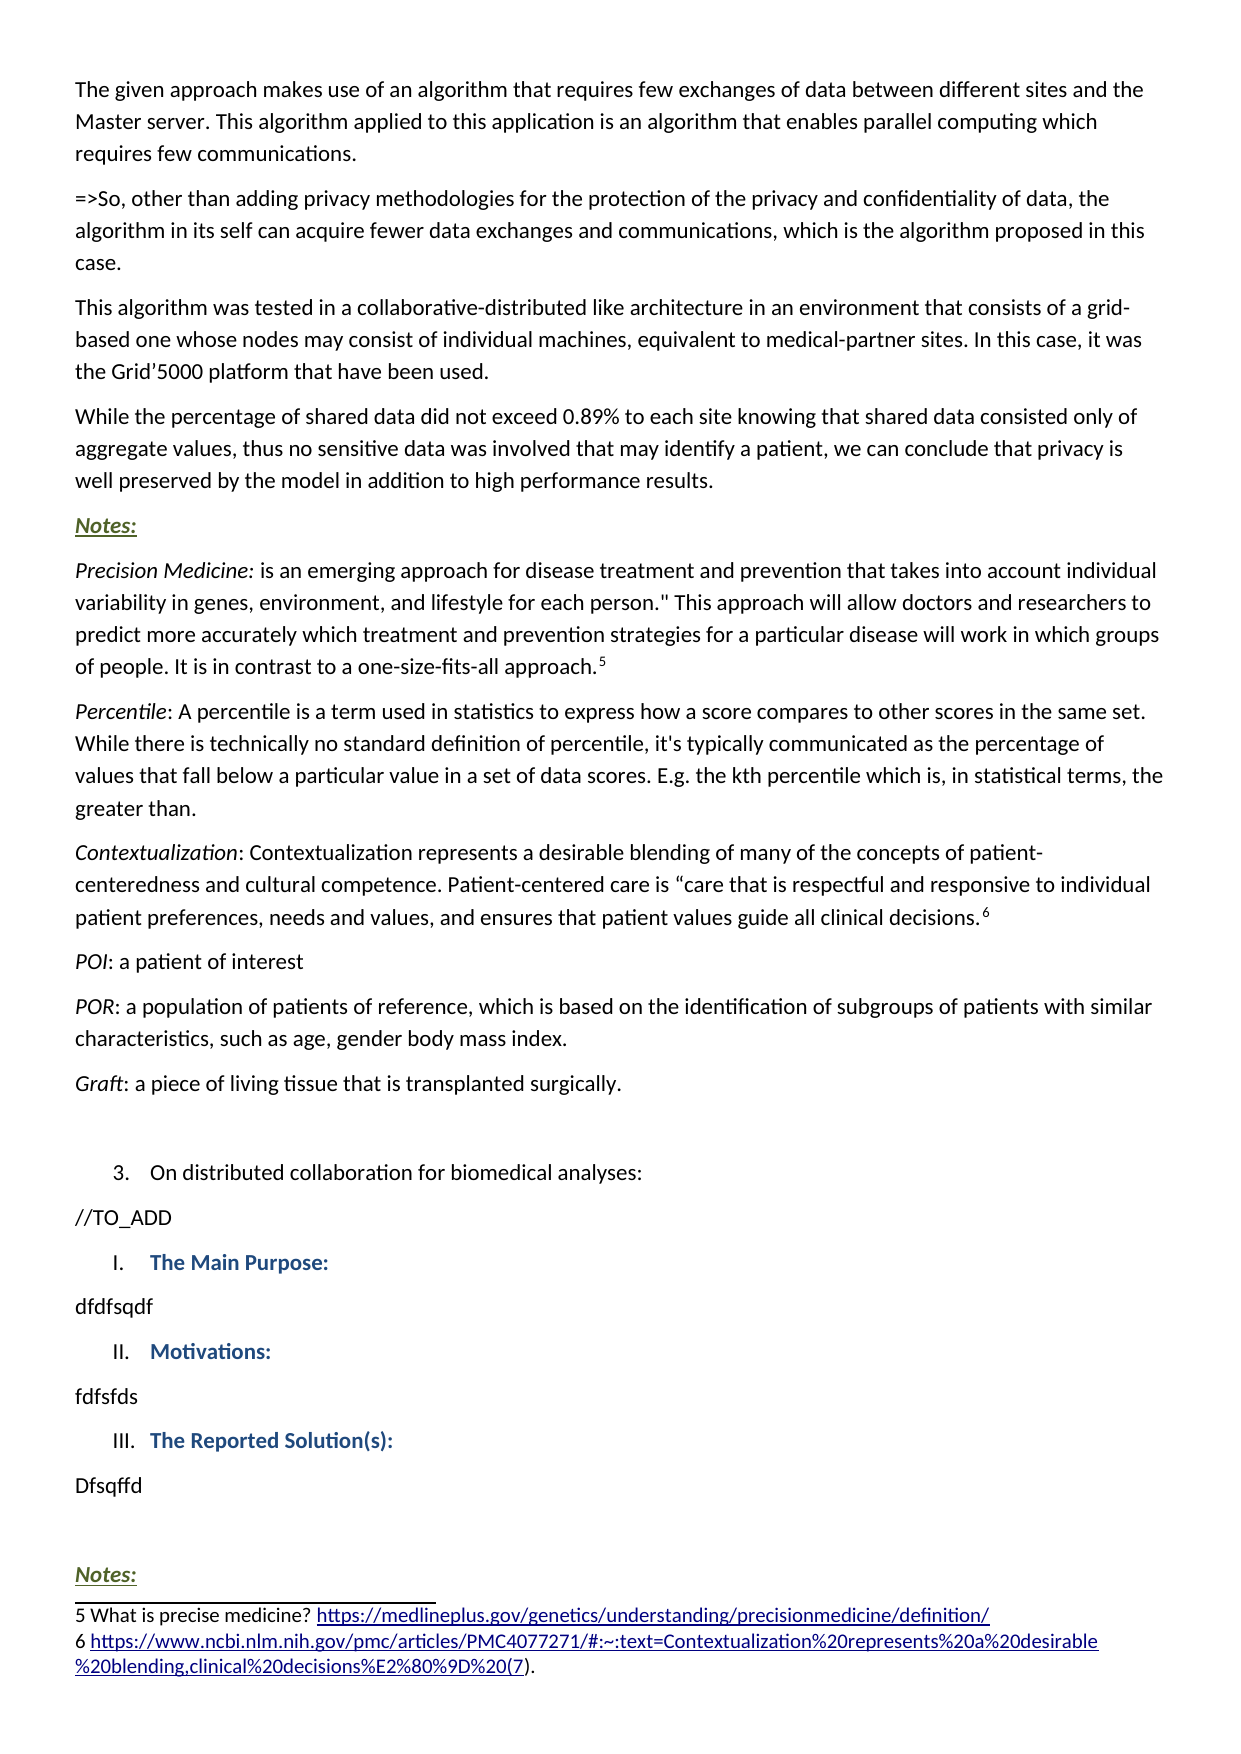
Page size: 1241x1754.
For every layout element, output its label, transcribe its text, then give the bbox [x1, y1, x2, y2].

text While the percentage of shared data did not exceed 0.89% to each site knowing that shared data consisted only of aggregate values, thus no sensitive data was involved that may identify a patient, we can conclude that privacy is well preserved by the model in addition to high performance results. [75, 402, 1165, 494]
text POR: a population of patients of reference, which is based on the identification of subgroups of patients with similar characteristics, such as age, gender body mass index. [75, 992, 1165, 1052]
text =>So, other than adding privacy methodologies for the protection of the privacy and confidentiality of data, the algorithm in its self can acquire fewer data exchanges and communications, which is the algorithm proposed in this case. [75, 184, 1165, 276]
text The given approach makes use of an algorithm that requires few exchanges of data between different sites and the Master server. This algorithm applied to this application is an algorithm that enables parallel computing which requires few communications. [75, 75, 1165, 167]
text This algorithm was tested in a collaborative-distributed like architecture in an environment that consists of a grid-based one whose nodes may consist of individual machines, equivalent to medical-partner sites. In this case, it was the Grid’5000 platform that have been used. [75, 293, 1165, 386]
text Notes: [75, 1561, 1165, 1589]
text Precision Medicine: is an emerging approach for disease treatment and prevention that takes into account individual variability in genes, environment, and lifestyle for each person." This approach will allow doctors and researchers to predict more accurately which treatment and prevention strategies for a particular disease will work in which groups of people. It is in contrast to a one-size-fits-all approach. [75, 556, 1165, 681]
text What is precise medicine? https://medlineplus.gov/genetics/understanding/precisionmedicine/definition/ [75, 1603, 1165, 1628]
text dfdfsqdf [75, 1292, 1165, 1321]
list The Main Purpose: [112, 1248, 1165, 1276]
text POI: a patient of interest [75, 947, 1165, 976]
list The Reported Solution(s): [112, 1427, 1165, 1454]
text Contextualization: Contextualization represents a desirable blending of many of the concepts of patient-centeredness and cultural competence. Patient-centered care is “care that is respectful and responsive to individual patient preferences, needs and values, and ensures that patient values guide all clinical decisions. [75, 838, 1165, 931]
text Graft: a piece of living tissue that is transplanted surgically. [75, 1069, 1165, 1097]
text //TO_ADD [75, 1203, 1165, 1231]
text Dfsqffd [75, 1471, 1165, 1499]
list On distributed collaboration for biomedical analyses: [112, 1158, 1165, 1186]
list Motivations: [112, 1337, 1165, 1365]
text Percentile: A percentile is a term used in statistics to express how a score compares to other scores in the same set. While there is technically no standard definition of percentile, it's typically communicated as the percentage of values that fall below a particular value in a set of data scores. E.g. the kth percentile which is, in statistical terms, the greater than. [75, 697, 1165, 822]
text fdfsfds [75, 1382, 1165, 1410]
text https://www.ncbi.nlm.nih.gov/pmc/articles/PMC4077271/#:~:text=Contextualization%20represents%20a%20desirable%20blending,clinical%20decisions%E2%80%9D%20(7). [75, 1628, 1165, 1679]
text Notes: [75, 511, 1165, 539]
